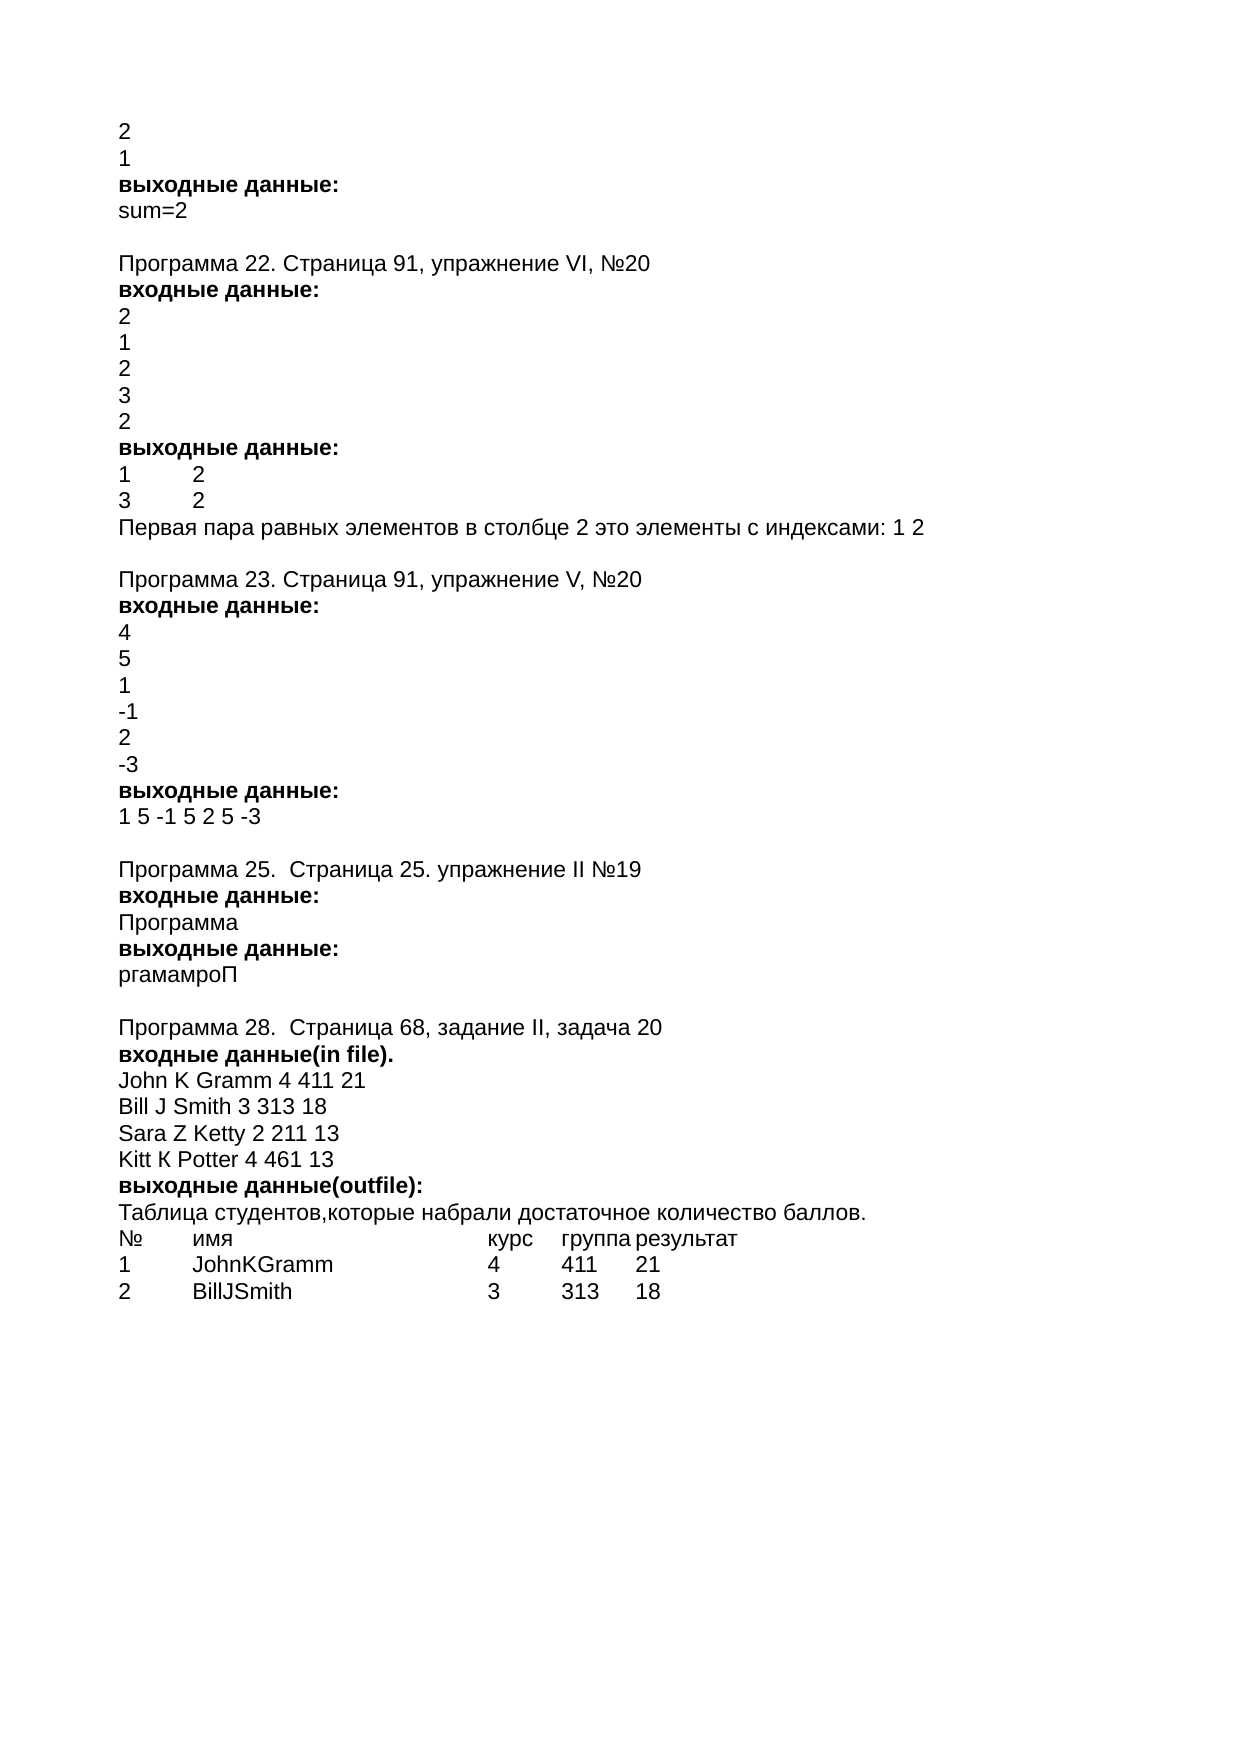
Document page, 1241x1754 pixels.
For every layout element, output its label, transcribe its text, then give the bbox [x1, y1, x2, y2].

text 2 [118, 303, 1122, 329]
text Программа 23. Страница 91, упражнение V, №20 [118, 566, 1122, 592]
text выходные данные(outfile): [118, 1172, 1122, 1199]
text Программа 22. Страница 91, упражнение VI, №20 [118, 250, 1122, 276]
text Программа [118, 909, 1122, 935]
text № имя курс группа результат [118, 1225, 1122, 1251]
text Первая пара равных элементов в столбце 2 это элементы с индексами: 1 2 [118, 513, 1122, 540]
text входные данные(in file). [118, 1041, 1122, 1067]
text 1 5 -1 5 2 5 -3 [118, 803, 1122, 830]
text ргамамроП [118, 961, 1122, 988]
text John K Gramm 4 411 21 [118, 1067, 1122, 1093]
text входные данные: [118, 882, 1122, 909]
text 2 [118, 724, 1122, 751]
text выходные данные: [118, 777, 1122, 803]
text 1 JohnKGramm 4 411 21 [118, 1251, 1122, 1278]
text Kitt К Potter 4 461 13 [118, 1146, 1122, 1172]
text Программа 28. Страница 68, задание II, задача 20 [118, 1014, 1122, 1041]
text Программа 25. Страница 25. упражнение II №19 [118, 856, 1122, 882]
text выходные данные: [118, 434, 1122, 461]
text 5 [118, 645, 1122, 672]
text Sara Z Ketty 2 211 13 [118, 1119, 1122, 1146]
text Таблица студентов,которые набрали достаточное количество баллов. [118, 1199, 1122, 1225]
text 1 [118, 329, 1122, 355]
text sum=2 [118, 197, 1122, 223]
text 1 2 [118, 461, 1122, 487]
text 3 [118, 382, 1122, 408]
text Bill J Smith 3 313 18 [118, 1093, 1122, 1119]
text -1 [118, 698, 1122, 724]
text 1 [118, 672, 1122, 698]
text выходные данные: [118, 935, 1122, 961]
text выходные данные: [118, 171, 1122, 197]
text 2 [118, 355, 1122, 382]
text входные данные: [118, 276, 1122, 303]
text входные данные: [118, 592, 1122, 619]
text 1 [118, 144, 1122, 171]
text 2 BillJSmith 3 313 18 [118, 1278, 1122, 1304]
text 4 [118, 619, 1122, 645]
text 3 2 [118, 487, 1122, 513]
text 2 [118, 118, 1122, 144]
text -3 [118, 751, 1122, 777]
text 2 [118, 408, 1122, 434]
